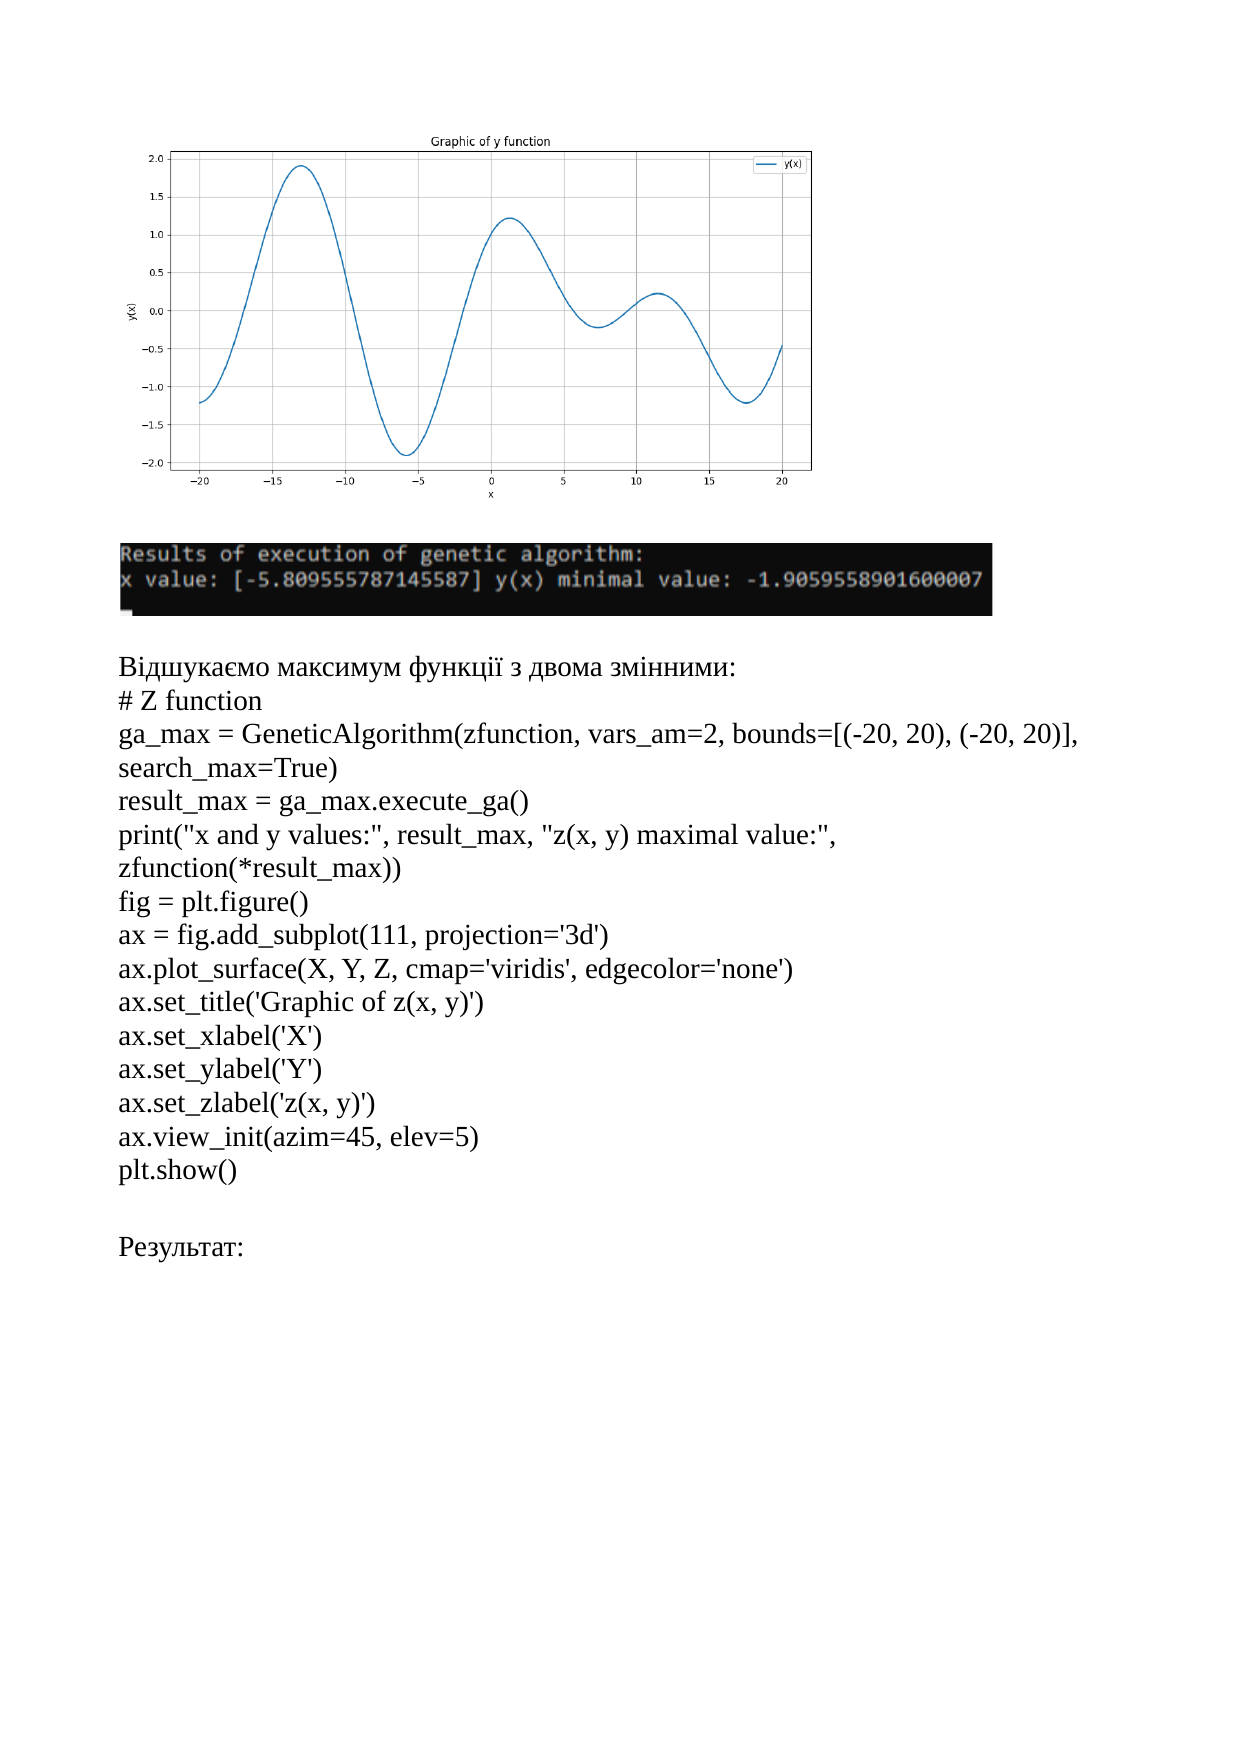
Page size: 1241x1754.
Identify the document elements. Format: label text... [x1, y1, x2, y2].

text ax.set_ylabel('Y') [118, 1052, 1122, 1085]
text ax.view_init(azim=45, elev=5) [118, 1119, 1122, 1152]
picture [109, 126, 843, 511]
text # Z function [118, 683, 1122, 716]
text ax.set_zlabel('z(x, y)') [118, 1085, 1122, 1119]
text ax = fig.add_subplot(111, projection='3d') [118, 917, 1122, 951]
text ax.set_title('Graphic of z(x, y)') [118, 984, 1122, 1018]
text ax.set_xlabel('X') [118, 1018, 1122, 1052]
text plt.show() [118, 1152, 1122, 1186]
picture [120, 543, 993, 616]
text fig = plt.figure() [118, 884, 1122, 917]
text Відшукаємо максимум функції з двома змінними: [118, 649, 1122, 683]
text ga_max = GeneticAlgorithm(zfunction, vars_am=2, bounds=[(-20, 20), (-20, 20)], search_max=True) [118, 716, 1122, 783]
text ax.plot_surface(X, Y, Z, cmap='viridis', edgecolor='none') [118, 951, 1122, 984]
text Результат: [118, 1229, 1122, 1263]
text result_max = ga_max.execute_ga() [118, 783, 1122, 817]
text print("x and y values:", result_max, "z(x, y) maximal value:", zfunction(*result_max)) [118, 817, 1122, 884]
